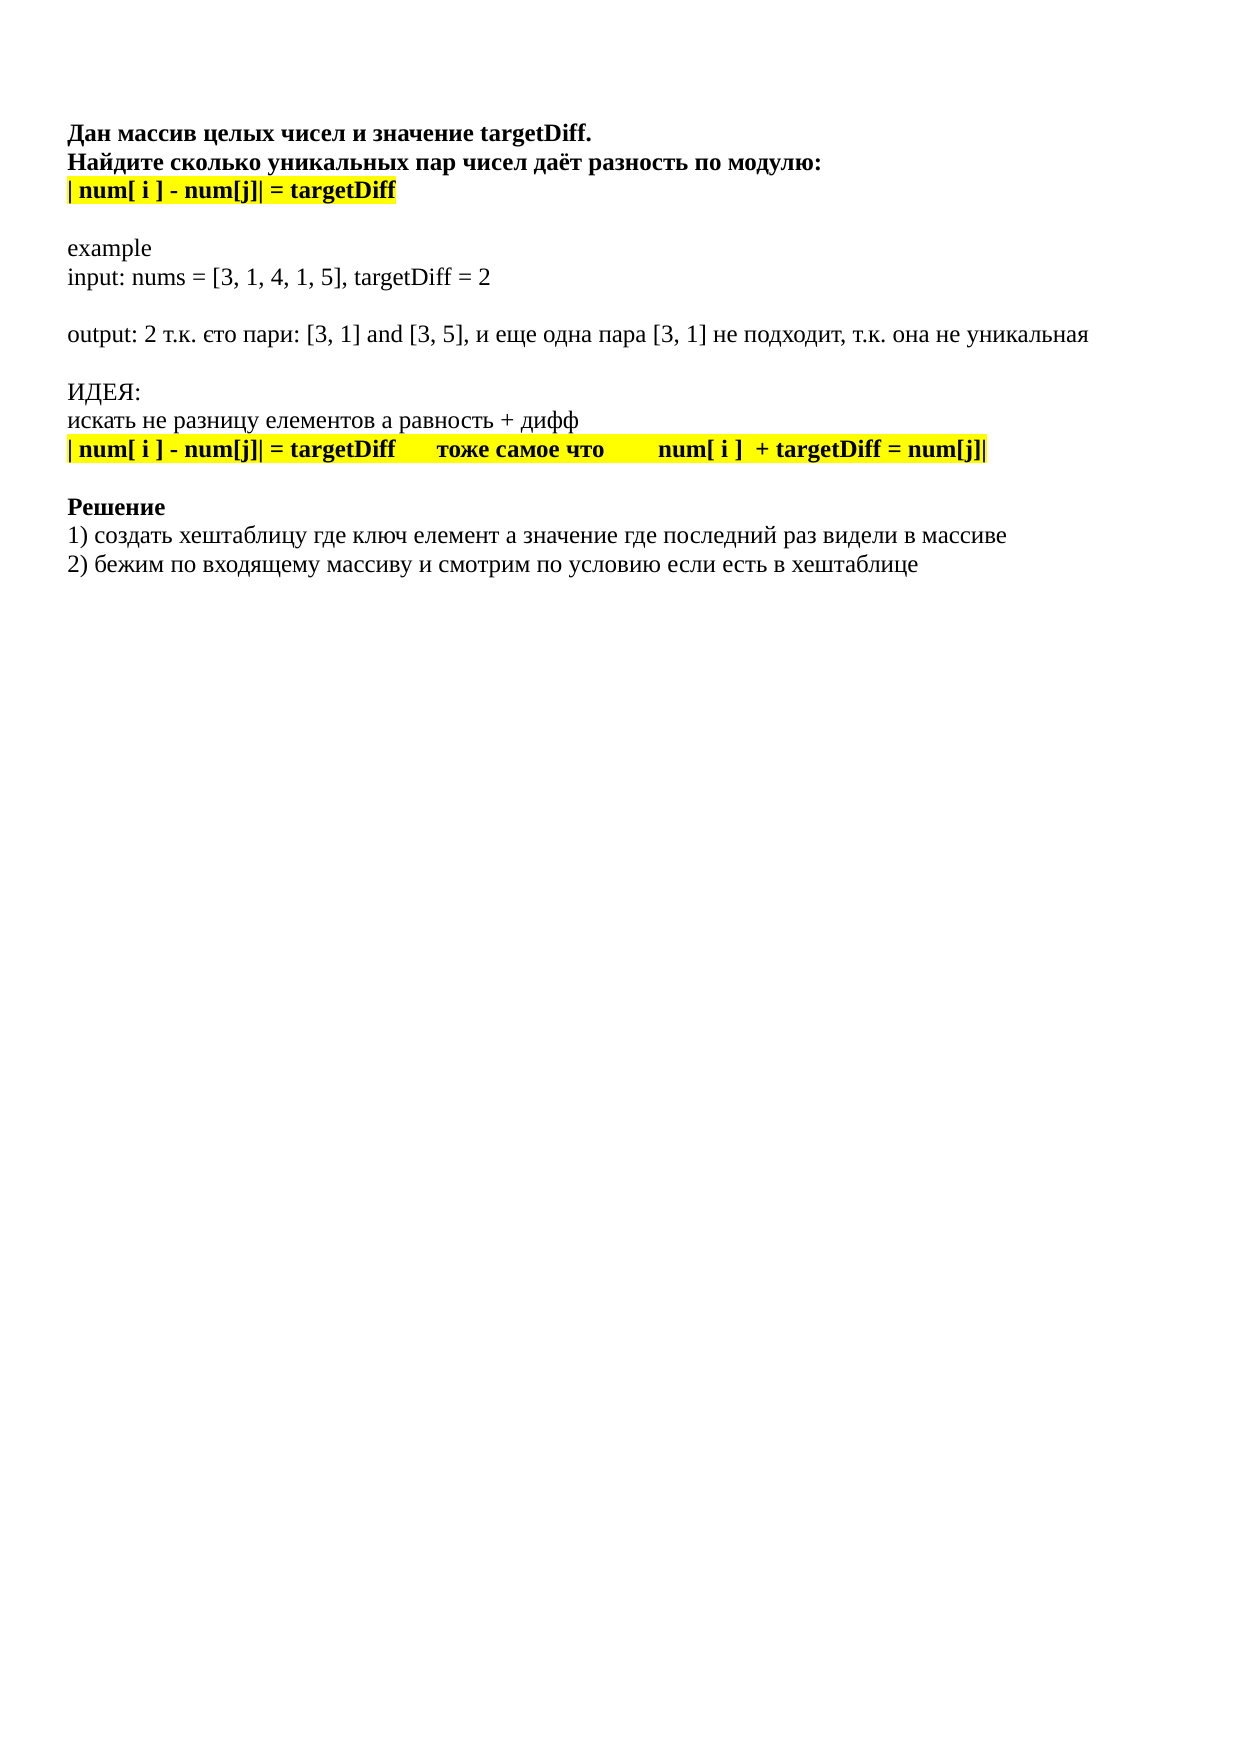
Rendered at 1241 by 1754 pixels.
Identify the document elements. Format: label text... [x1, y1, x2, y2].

text ИДЕЯ: искать не разницу елементов а равность + дифф [67, 377, 1195, 434]
text | num[ i ] - num[j]| = targetDiff тоже самое что num[ i ] + targetDiff = num[j]| [67, 434, 1195, 463]
text Дан массив целых чисел и значение targetDiff. Найдите сколько уникальных пар чисел даёт разность по модулю: [67, 118, 1195, 176]
text example [67, 233, 1195, 262]
text Решение [67, 492, 1195, 521]
text input: nums = [3, 1, 4, 1, 5], targetDiff = 2 [67, 262, 1195, 291]
text | num[ i ] - num[j]| = targetDiff [67, 176, 1195, 204]
text 2) бежим по входящему массиву и смотрим по условию если есть в хештаблице [67, 549, 1195, 578]
text output: 2 т.к. єто пари: [3, 1] and [3, 5], и еще одна пара [3, 1] не подходит, т.к. она не уникальная [67, 319, 1195, 348]
text 1) создать хештаблицу где ключ елемент а значение где последний раз видели в массиве [67, 521, 1195, 549]
